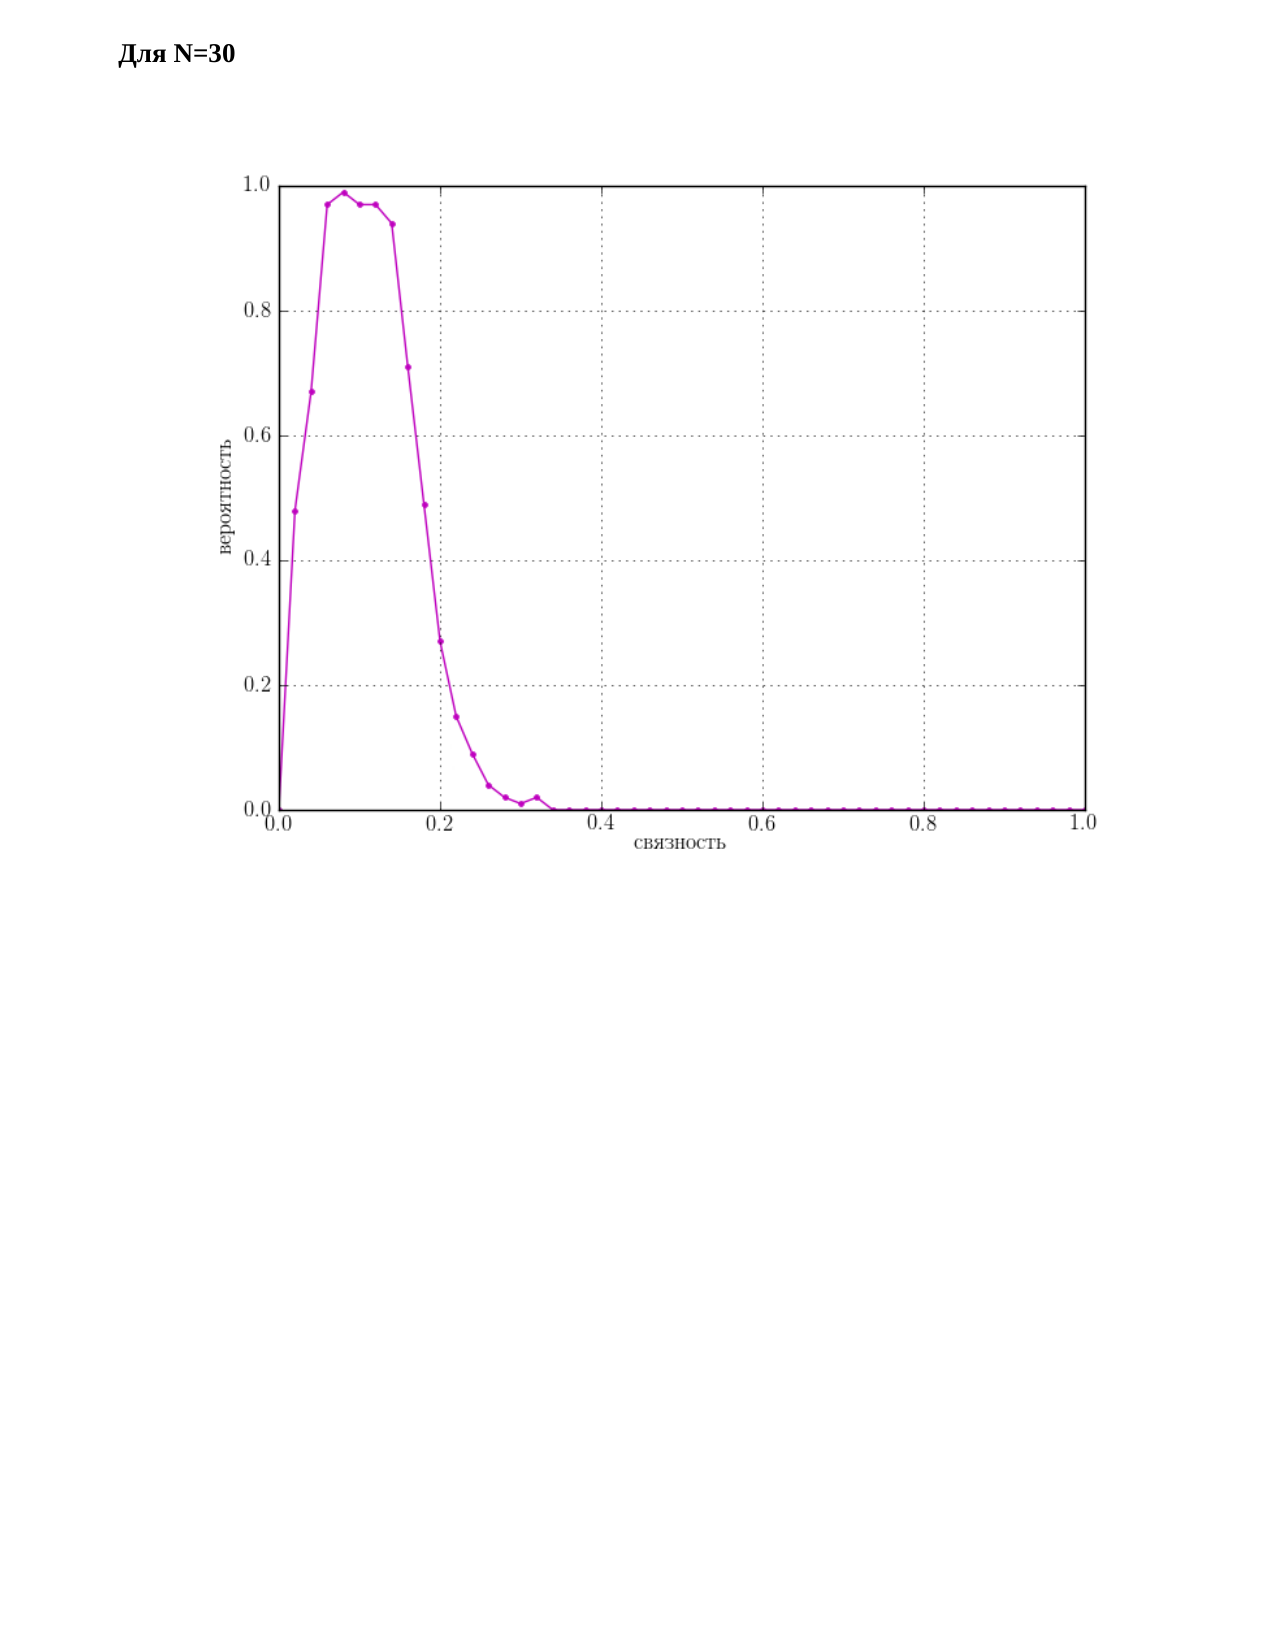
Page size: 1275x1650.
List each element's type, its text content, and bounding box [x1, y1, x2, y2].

text Для N=30 [118, 37, 1157, 69]
picture [149, 108, 1189, 888]
